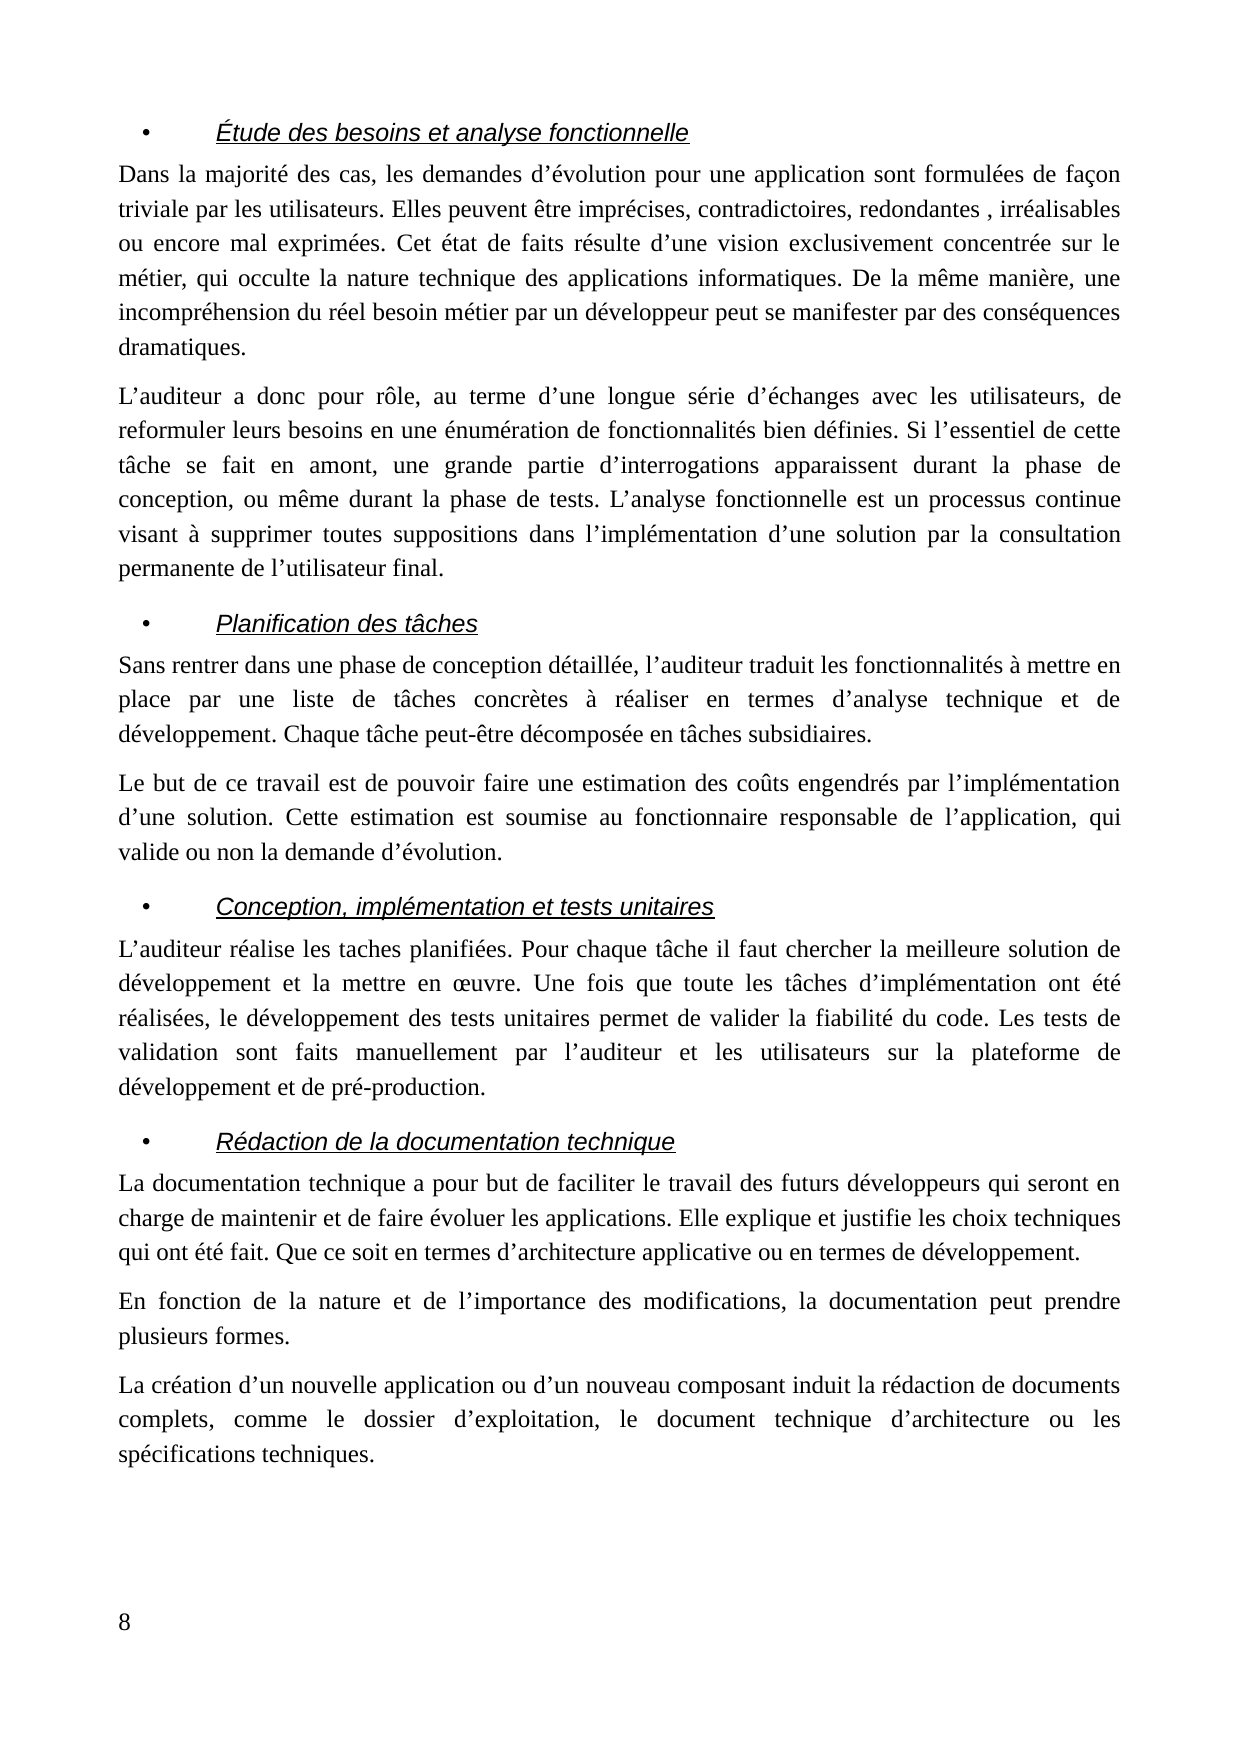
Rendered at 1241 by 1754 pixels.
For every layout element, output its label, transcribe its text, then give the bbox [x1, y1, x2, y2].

text En fonction de la nature et de l’importance des modifications, la documentation peut prendre plusieurs formes. [118, 1286, 1122, 1349]
subtitle Conception, implémentation et tests unitaires [142, 892, 1122, 921]
subtitle Rédaction de la documentation technique [142, 1127, 1122, 1156]
text La création d’un nouvelle application ou d’un nouveau composant induit la rédaction de documents complets, comme le dossier d’exploitation, le document technique d’architecture ou les spécifications techniques. [118, 1370, 1122, 1467]
text L’auditeur a donc pour rôle, au terme d’une longue série d’échanges avec les utilisateurs, de reformuler leurs besoins en une énumération de fonctionnalités bien définies. Si l’essentiel de cette tâche se fait en amont, une grande partie d’interrogations apparaissent durant la phase de conception, ou même durant la phase de tests. L’analyse fonctionnelle est un processus continue visant à supprimer toutes suppositions dans l’implémentation d’une solution par la consultation permanente de l’utilisateur final. [118, 381, 1122, 582]
text La documentation technique a pour but de faciliter le travail des futurs développeurs qui seront en charge de maintenir et de faire évoluer les applications. Elle explique et justifie les choix techniques qui ont été fait. Que ce soit en termes d’architecture applicative ou en termes de développement. [118, 1168, 1122, 1266]
text L’auditeur réalise les taches planifiées. Pour chaque tâche il faut chercher la meilleure solution de développement et la mettre en œuvre. Une fois que toute les tâches d’implémentation ont été réalisées, le développement des tests unitaires permet de valider la fiabilité du code. Les tests de validation sont faits manuellement par l’auditeur et les utilisateurs sur la plateforme de développement et de pré-production. [118, 934, 1122, 1100]
text Le but de ce travail est de pouvoir faire une estimation des coûts engendrés par l’implémentation d’une solution. Cette estimation est soumise au fonctionnaire responsable de l’application, qui valide ou non la demande d’évolution. [118, 768, 1122, 866]
text Sans rentrer dans une phase de conception détaillée, l’auditeur traduit les fonctionnalités à mettre en place par une liste de tâches concrètes à réaliser en termes d’analyse technique et de développement. Chaque tâche peut-être décomposée en tâches subsidiaires. [118, 650, 1122, 748]
subtitle Étude des besoins et analyse fonctionnelle [142, 118, 1122, 147]
text Dans la majorité des cas, les demandes d’évolution pour une application sont formulées de façon triviale par les utilisateurs. Elles peuvent être imprécises, contradictoires, redondantes , irréalisables ou encore mal exprimées. Cet état de faits résulte d’une vision exclusivement concentrée sur le métier, qui occulte la nature technique des applications informatiques. De la même manière, une incompréhension du réel besoin métier par un développeur peut se manifester par des conséquences dramatiques. [118, 159, 1122, 361]
subtitle Planification des tâches [142, 609, 1122, 637]
